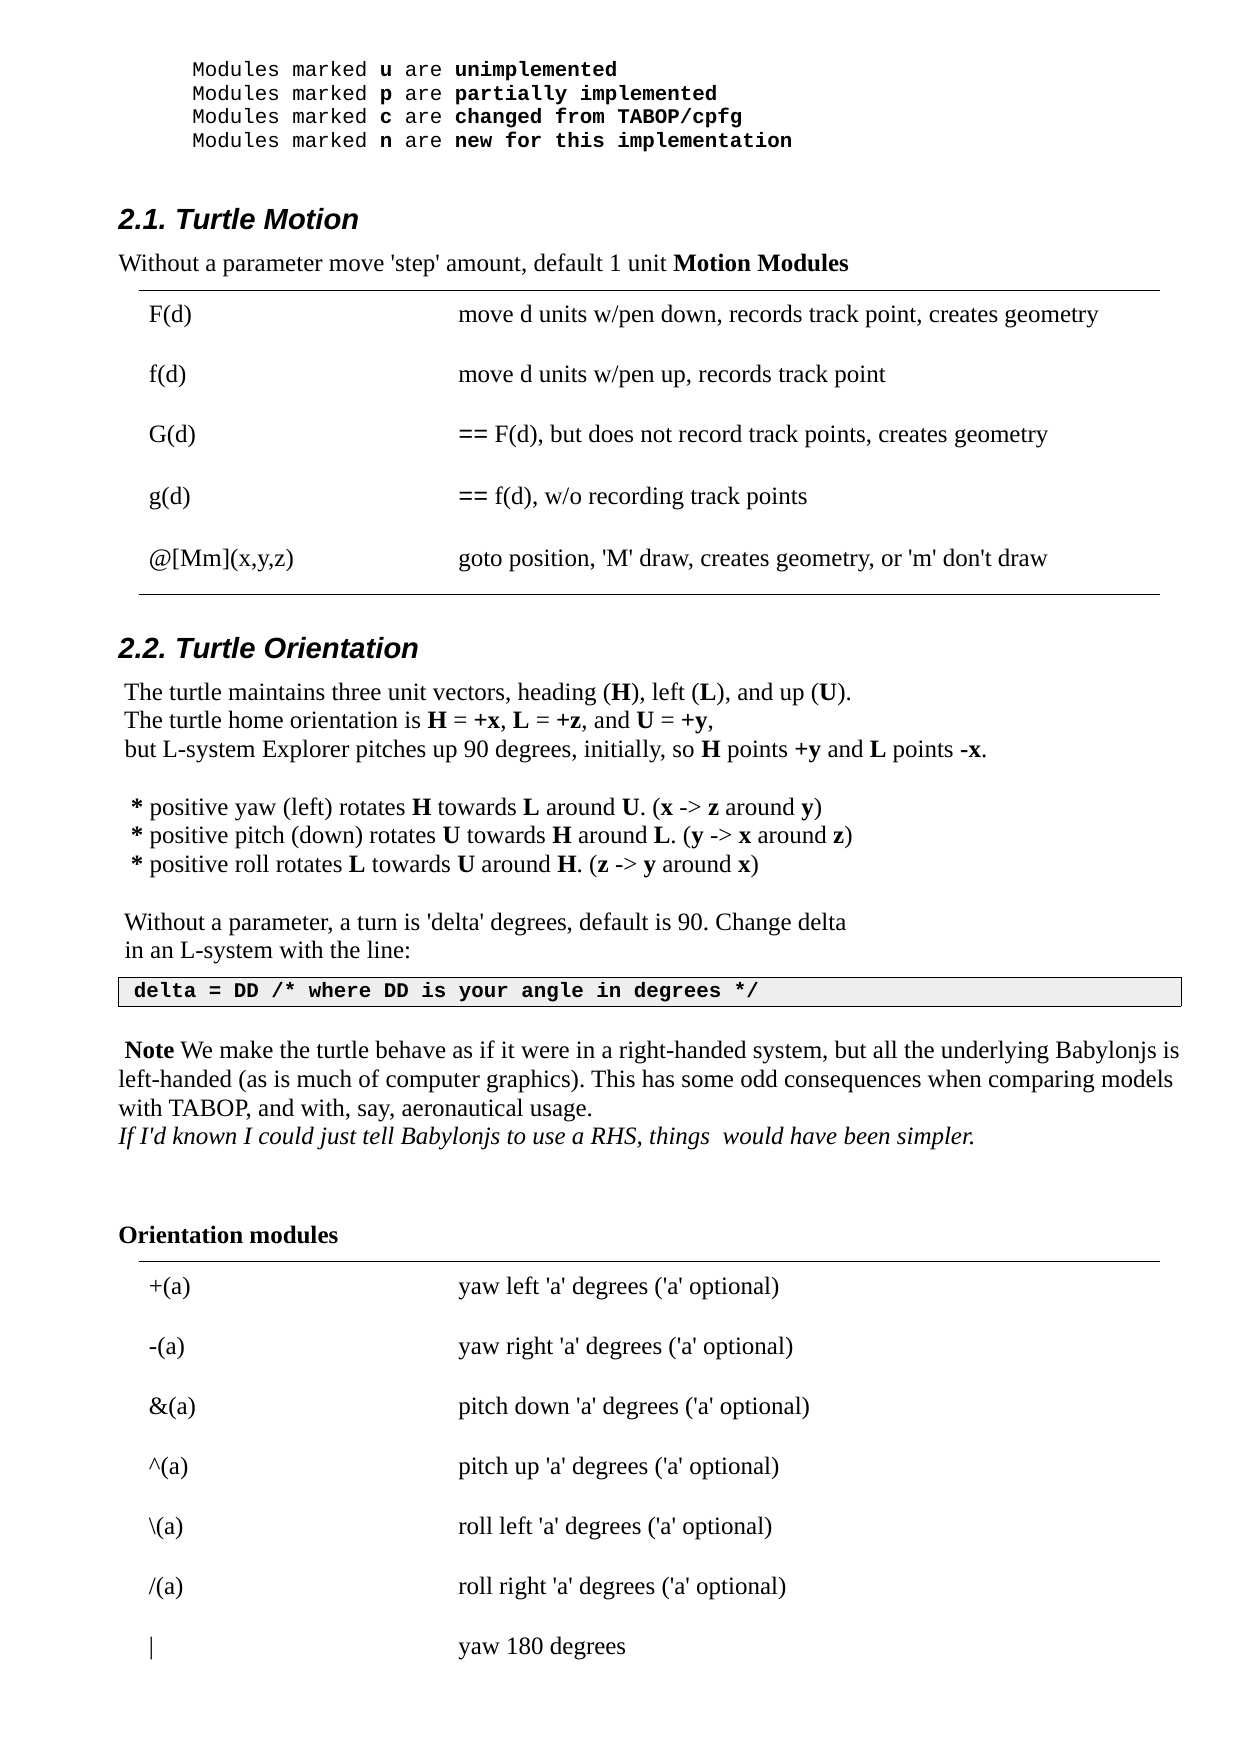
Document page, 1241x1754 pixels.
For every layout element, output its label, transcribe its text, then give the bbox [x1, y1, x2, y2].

table_header move d units w/pen down, records track point, creates geometry [449, 291, 1160, 350]
table_cell yaw right 'a' degrees ('a' optional) [449, 1322, 1160, 1382]
table_cell @[Mm](x,y,z) [139, 534, 449, 594]
table_header yaw left 'a' degrees ('a' optional) [449, 1262, 1160, 1322]
text If I'd known I could just tell Babylonjs to use a RHS, things would have been simpler. [118, 1121, 1181, 1179]
text Note We make the turtle behave as if it were in a right-handed system, but all the underlying Babylonjs is left-handed (as is much of computer graphics). This has some odd consequences when comparing models with TABOP, and with, say, aeronautical usage. [118, 1035, 1181, 1121]
text The turtle maintains three unit vectors, heading (H), left (L), and up (U). The turtle home orientation is H = +x, L = +z, and U = +y, but L-system Explorer pitches up 90 degrees, initially, so H points +y and L points -x. * positive yaw (left) rotates H towards L around U. (x -> z around y) * positive pitch (down) rotates U towards H around L. (y -> x around z) * positive roll rotates L towards U around H. (z -> y around x) Without a parameter, a turn is 'delta' degrees, default is 90. Change delta in an L-system with the line: [118, 677, 1181, 964]
subtitle Turtle Orientation [118, 631, 1181, 664]
table_cell == f(d), w/o recording track points [449, 472, 1160, 534]
table_cell | [139, 1622, 449, 1682]
subtitle Turtle Motion [118, 202, 1181, 236]
table_cell == F(d), but does not record track points, creates geometry [449, 410, 1160, 472]
text Without a parameter move 'step' amount, default 1 unit Motion Modules [118, 248, 1181, 277]
table_header F(d) [139, 291, 449, 350]
table_cell move d units w/pen up, records track point [449, 350, 1160, 410]
text Orientation modules [118, 1220, 1181, 1249]
table_cell g(d) [139, 472, 449, 534]
table_cell goto position, 'M' draw, creates geometry, or 'm' don't draw [449, 534, 1160, 594]
table_cell /(a) [139, 1562, 449, 1622]
table_cell yaw 180 degrees [449, 1622, 1160, 1682]
table_cell f(d) [139, 350, 449, 410]
table_cell ^(a) [139, 1442, 449, 1502]
table_cell pitch up 'a' degrees ('a' optional) [449, 1442, 1160, 1502]
table_cell roll left 'a' degrees ('a' optional) [449, 1502, 1160, 1562]
table_cell G(d) [139, 410, 449, 472]
table_cell pitch down 'a' degrees ('a' optional) [449, 1382, 1160, 1442]
text delta = DD ​/* where DD is your angle in degrees *​/ [119, 978, 1181, 1006]
table_cell -(a) [139, 1322, 449, 1382]
table_cell &(a) [139, 1382, 449, 1442]
text Modules marked u are unimplemented Modules marked p are partially implemented Modules marked c are changed from TABOP/cpfg Modules marked n are new for this implementation [192, 59, 1181, 177]
table_cell \(a) [139, 1502, 449, 1562]
table_header +(a) [139, 1262, 449, 1322]
table_cell roll right 'a' degrees ('a' optional) [449, 1562, 1160, 1622]
